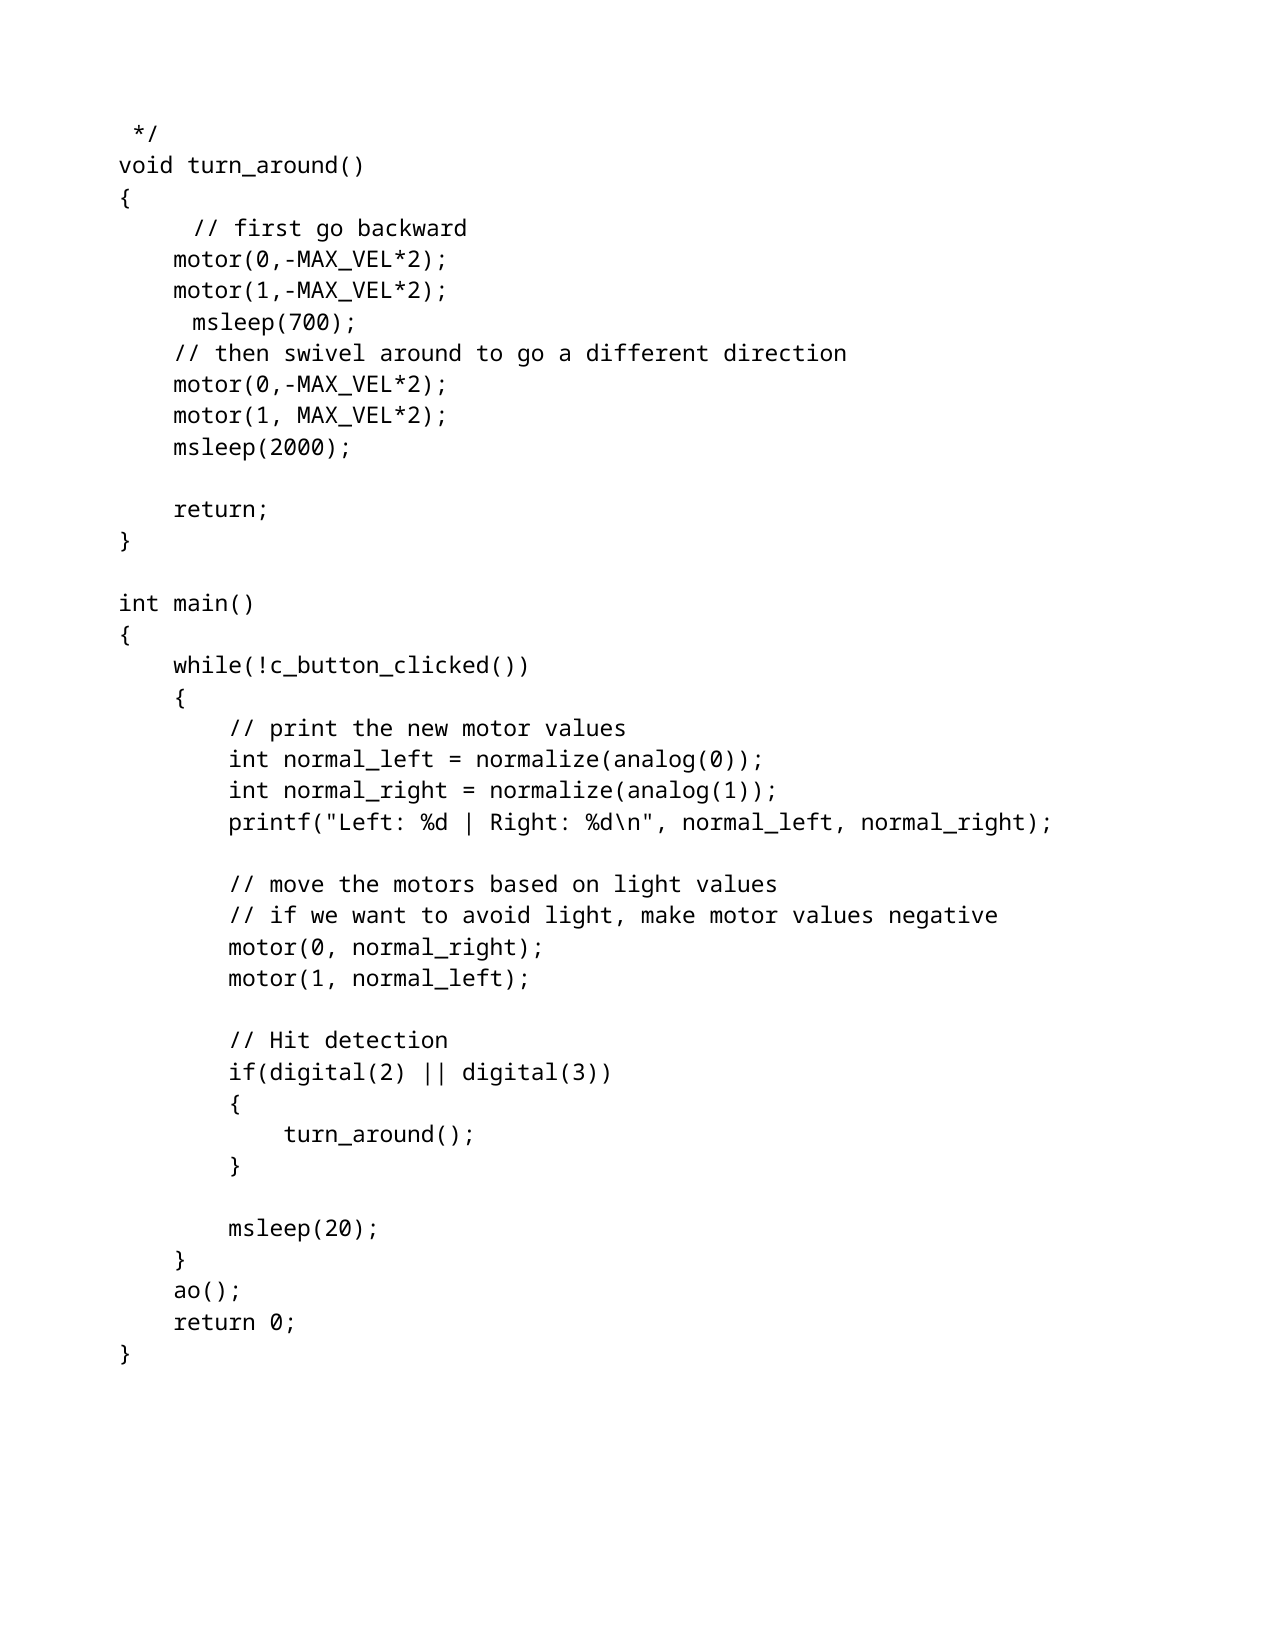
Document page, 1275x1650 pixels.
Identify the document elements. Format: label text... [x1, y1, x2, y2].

text { [118, 1087, 1157, 1118]
text } [118, 1337, 1157, 1368]
text // Hit detection [118, 1024, 1157, 1056]
text while(!c_button_clicked()) [118, 649, 1157, 681]
text // if we want to avoid light, make motor values negative [118, 899, 1157, 931]
text msleep(700); [118, 306, 1157, 337]
text motor(0,-MAX_VEL*2); [118, 368, 1157, 399]
text // then swivel around to go a different direction [118, 337, 1157, 368]
text int normal_left = normalize(analog(0)); [118, 743, 1157, 774]
text { [118, 181, 1157, 212]
text { [118, 681, 1157, 712]
text { [118, 618, 1157, 649]
text */ [118, 118, 1157, 149]
text msleep(20); [118, 1212, 1157, 1243]
text if(digital(2) || digital(3)) [118, 1056, 1157, 1087]
text // print the new motor values [118, 712, 1157, 743]
text turn_around(); [118, 1118, 1157, 1149]
text motor(1, MAX_VEL*2); [118, 399, 1157, 431]
text return 0; [118, 1306, 1157, 1337]
text int normal_right = normalize(analog(1)); [118, 774, 1157, 806]
text int main() [118, 587, 1157, 618]
text printf("Left: %d | Right: %d\n", normal_left, normal_right); [118, 806, 1157, 837]
text void turn_around() [118, 149, 1157, 181]
text // first go backward [118, 212, 1157, 243]
text } [118, 1243, 1157, 1274]
text return; [118, 493, 1157, 524]
text } [118, 524, 1157, 556]
text // move the motors based on light values [118, 868, 1157, 899]
text ao(); [118, 1274, 1157, 1306]
text } [118, 1149, 1157, 1181]
text motor(1, normal_left); [118, 962, 1157, 993]
text msleep(2000); [118, 431, 1157, 462]
text motor(1,-MAX_VEL*2); [118, 274, 1157, 306]
text motor(0,-MAX_VEL*2); [118, 243, 1157, 274]
text motor(0, normal_right); [118, 931, 1157, 962]
